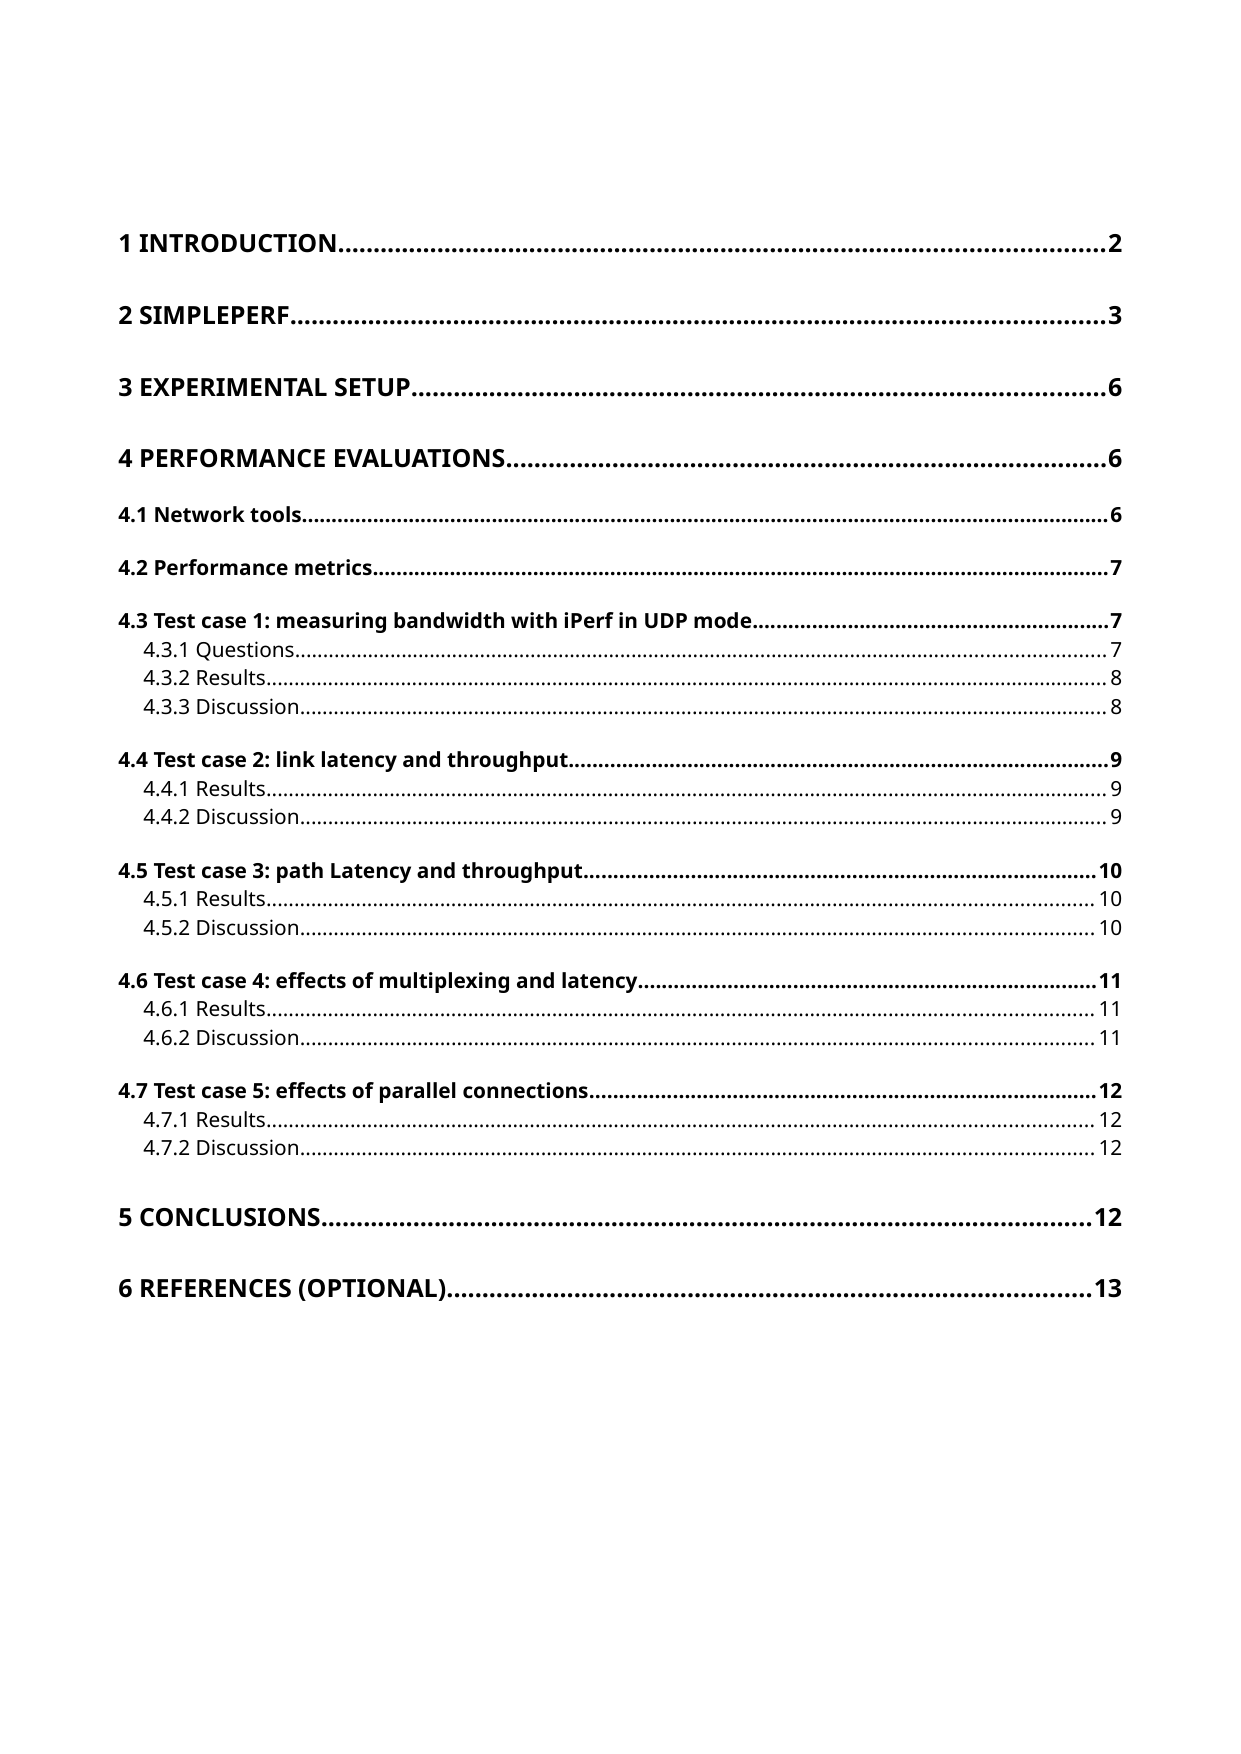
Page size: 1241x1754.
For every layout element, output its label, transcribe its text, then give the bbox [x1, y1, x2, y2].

text 4.5.1 Results 10 [143, 884, 1122, 913]
text 4.6.2 Discussion 11 [143, 1023, 1122, 1051]
text 5 Conclusions 12 [118, 1199, 1122, 1233]
text 4.6.1 Results 11 [143, 994, 1122, 1023]
text 4 Performance evaluations 6 [118, 441, 1122, 475]
text 4.4.1 Results 9 [143, 774, 1122, 802]
text 4.3.2 Results 8 [143, 663, 1122, 692]
text 4.7.1 Results 12 [143, 1105, 1122, 1133]
text 6 References (Optional) 13 [118, 1271, 1122, 1305]
text 1 Introduction 2 [118, 226, 1122, 260]
text 4.7 Test case 5: effects of parallel connections 12 [118, 1076, 1122, 1105]
text 4.7.2 Discussion 12 [143, 1133, 1122, 1162]
text 4.3.3 Discussion 8 [143, 692, 1122, 720]
text 4.5 Test case 3: path Latency and throughput 10 [118, 856, 1122, 884]
text 4.4.2 Discussion 9 [143, 802, 1122, 831]
text 2 Simpleperf 3 [118, 298, 1122, 332]
text 4.3.1 Questions 7 [143, 635, 1122, 663]
text 4.6 Test case 4: effects of multiplexing and latency 11 [118, 966, 1122, 994]
text 4.1 Network tools 6 [118, 500, 1122, 528]
text 4.2 Performance metrics 7 [118, 553, 1122, 582]
text 3 Experimental setup 6 [118, 369, 1122, 403]
text 4.4 Test case 2: link latency and throughput 9 [118, 745, 1122, 774]
text 4.3 Test case 1: measuring bandwidth with iPerf in UDP mode 7 [118, 607, 1122, 635]
text 4.5.2 Discussion 10 [143, 913, 1122, 941]
